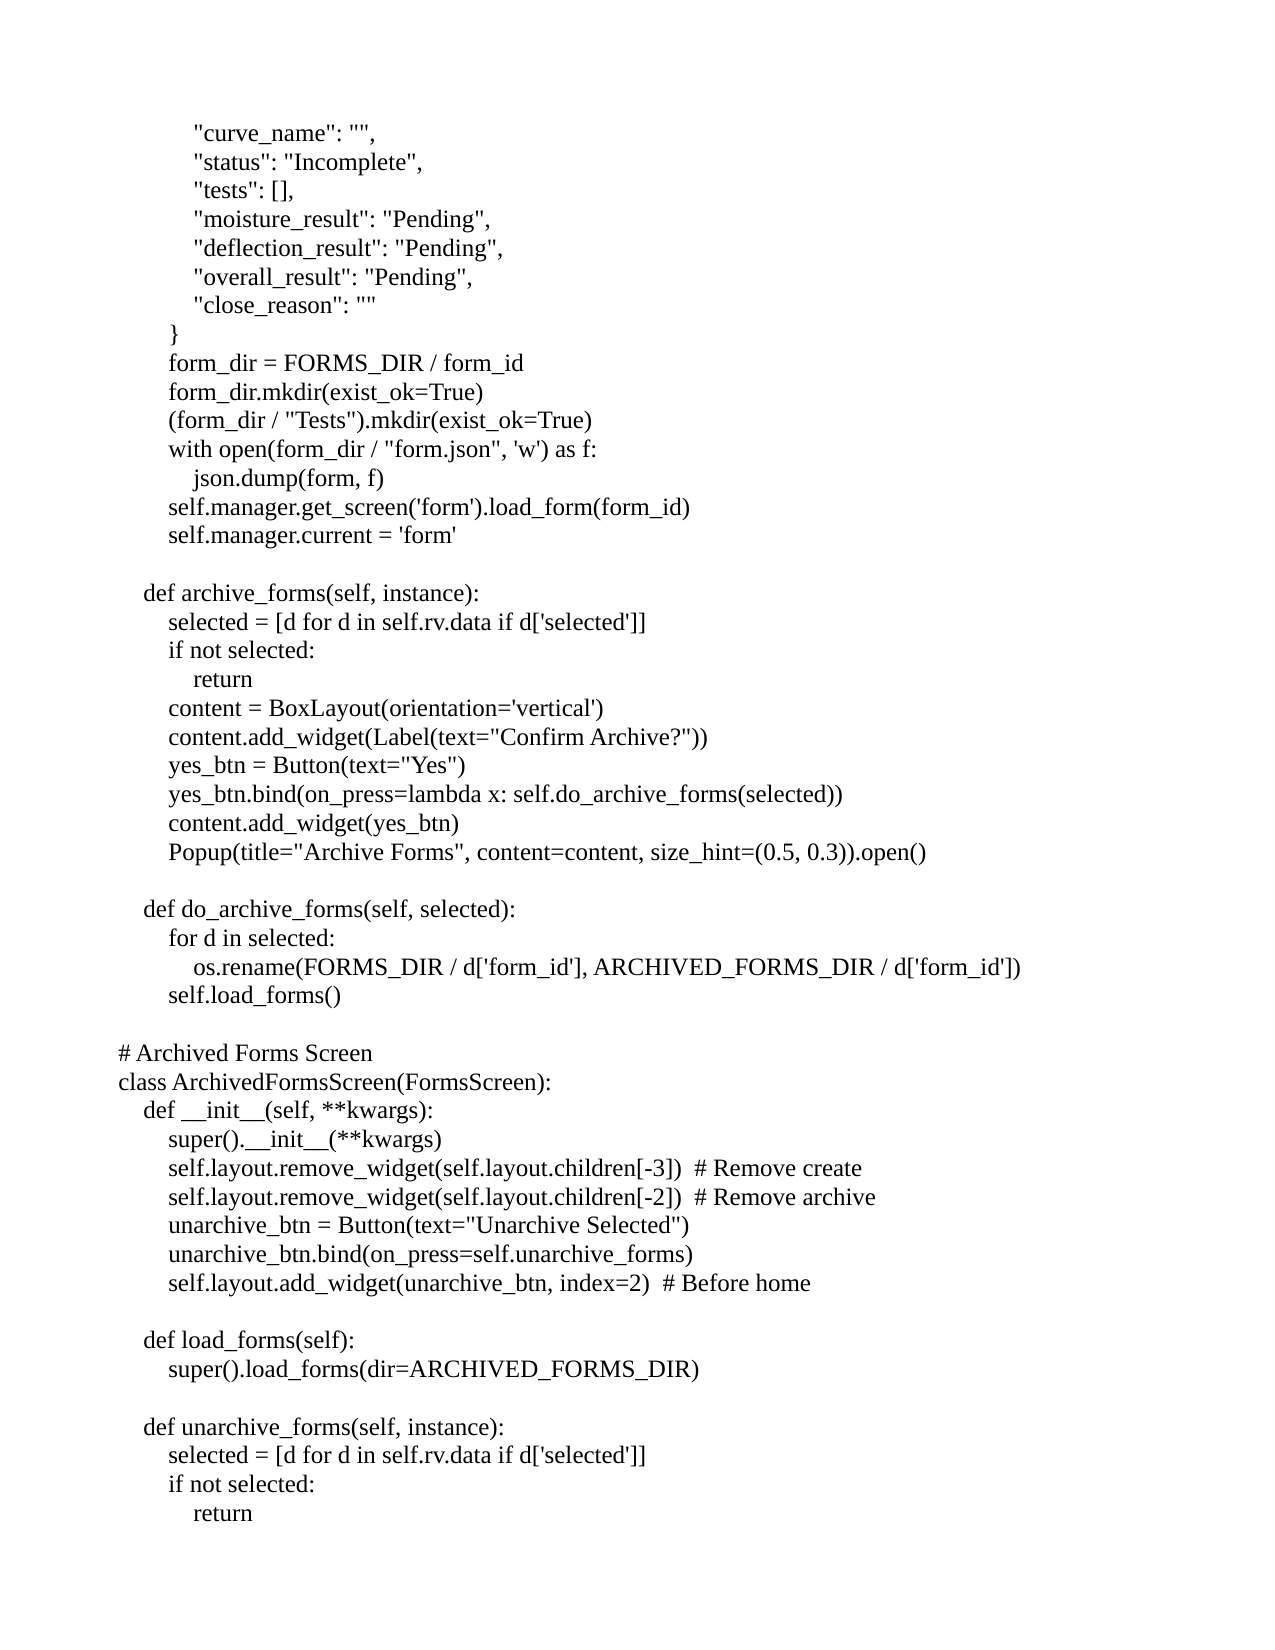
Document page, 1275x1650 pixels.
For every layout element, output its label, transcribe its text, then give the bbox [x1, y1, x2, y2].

text "overall_result": "Pending", [118, 262, 1157, 291]
text self.layout.remove_widget(self.layout.children[-2]) # Remove archive [118, 1182, 1157, 1211]
text for d in selected: [118, 923, 1157, 952]
text self.manager.get_screen('form').load_form(form_id) [118, 492, 1157, 521]
text selected = [d for d in self.rv.data if d['selected']] [118, 607, 1157, 636]
text if not selected: [118, 636, 1157, 664]
text json.dump(form, f) [118, 463, 1157, 492]
text def archive_forms(self, instance): [118, 578, 1157, 607]
text yes_btn = Button(text="Yes") [118, 751, 1157, 779]
text content = BoxLayout(orientation='vertical') [118, 693, 1157, 722]
text "moisture_result": "Pending", [118, 204, 1157, 233]
text def __init__(self, **kwargs): [118, 1096, 1157, 1124]
text class ArchivedFormsScreen(FormsScreen): [118, 1067, 1157, 1096]
text "deflection_result": "Pending", [118, 233, 1157, 262]
text Popup(title="Archive Forms", content=content, size_hint=(0.5, 0.3)).open() [118, 837, 1157, 866]
text return [118, 1498, 1157, 1527]
text def load_forms(self): [118, 1326, 1157, 1354]
text form_dir = FORMS_DIR / form_id [118, 348, 1157, 377]
text def do_archive_forms(self, selected): [118, 894, 1157, 923]
text } [118, 319, 1157, 348]
text content.add_widget(Label(text="Confirm Archive?")) [118, 722, 1157, 751]
text selected = [d for d in self.rv.data if d['selected']] [118, 1441, 1157, 1469]
text (form_dir / "Tests").mkdir(exist_ok=True) [118, 406, 1157, 434]
text return [118, 664, 1157, 693]
text "close_reason": "" [118, 291, 1157, 319]
text self.layout.add_widget(unarchive_btn, index=2) # Before home [118, 1268, 1157, 1297]
text super().__init__(**kwargs) [118, 1124, 1157, 1153]
text with open(form_dir / "form.json", 'w') as f: [118, 434, 1157, 463]
text form_dir.mkdir(exist_ok=True) [118, 377, 1157, 406]
text def unarchive_forms(self, instance): [118, 1412, 1157, 1441]
text unarchive_btn = Button(text="Unarchive Selected") [118, 1211, 1157, 1239]
text "curve_name": "", [118, 118, 1157, 147]
text # Archived Forms Screen [118, 1038, 1157, 1067]
text content.add_widget(yes_btn) [118, 808, 1157, 837]
text self.load_forms() [118, 981, 1157, 1009]
text "status": "Incomplete", [118, 147, 1157, 176]
text yes_btn.bind(on_press=lambda x: self.do_archive_forms(selected)) [118, 779, 1157, 808]
text os.rename(FORMS_DIR / d['form_id'], ARCHIVED_FORMS_DIR / d['form_id']) [118, 952, 1157, 981]
text unarchive_btn.bind(on_press=self.unarchive_forms) [118, 1239, 1157, 1268]
text self.manager.current = 'form' [118, 521, 1157, 549]
text super().load_forms(dir=ARCHIVED_FORMS_DIR) [118, 1354, 1157, 1383]
text "tests": [], [118, 176, 1157, 204]
text self.layout.remove_widget(self.layout.children[-3]) # Remove create [118, 1153, 1157, 1182]
text if not selected: [118, 1469, 1157, 1498]
